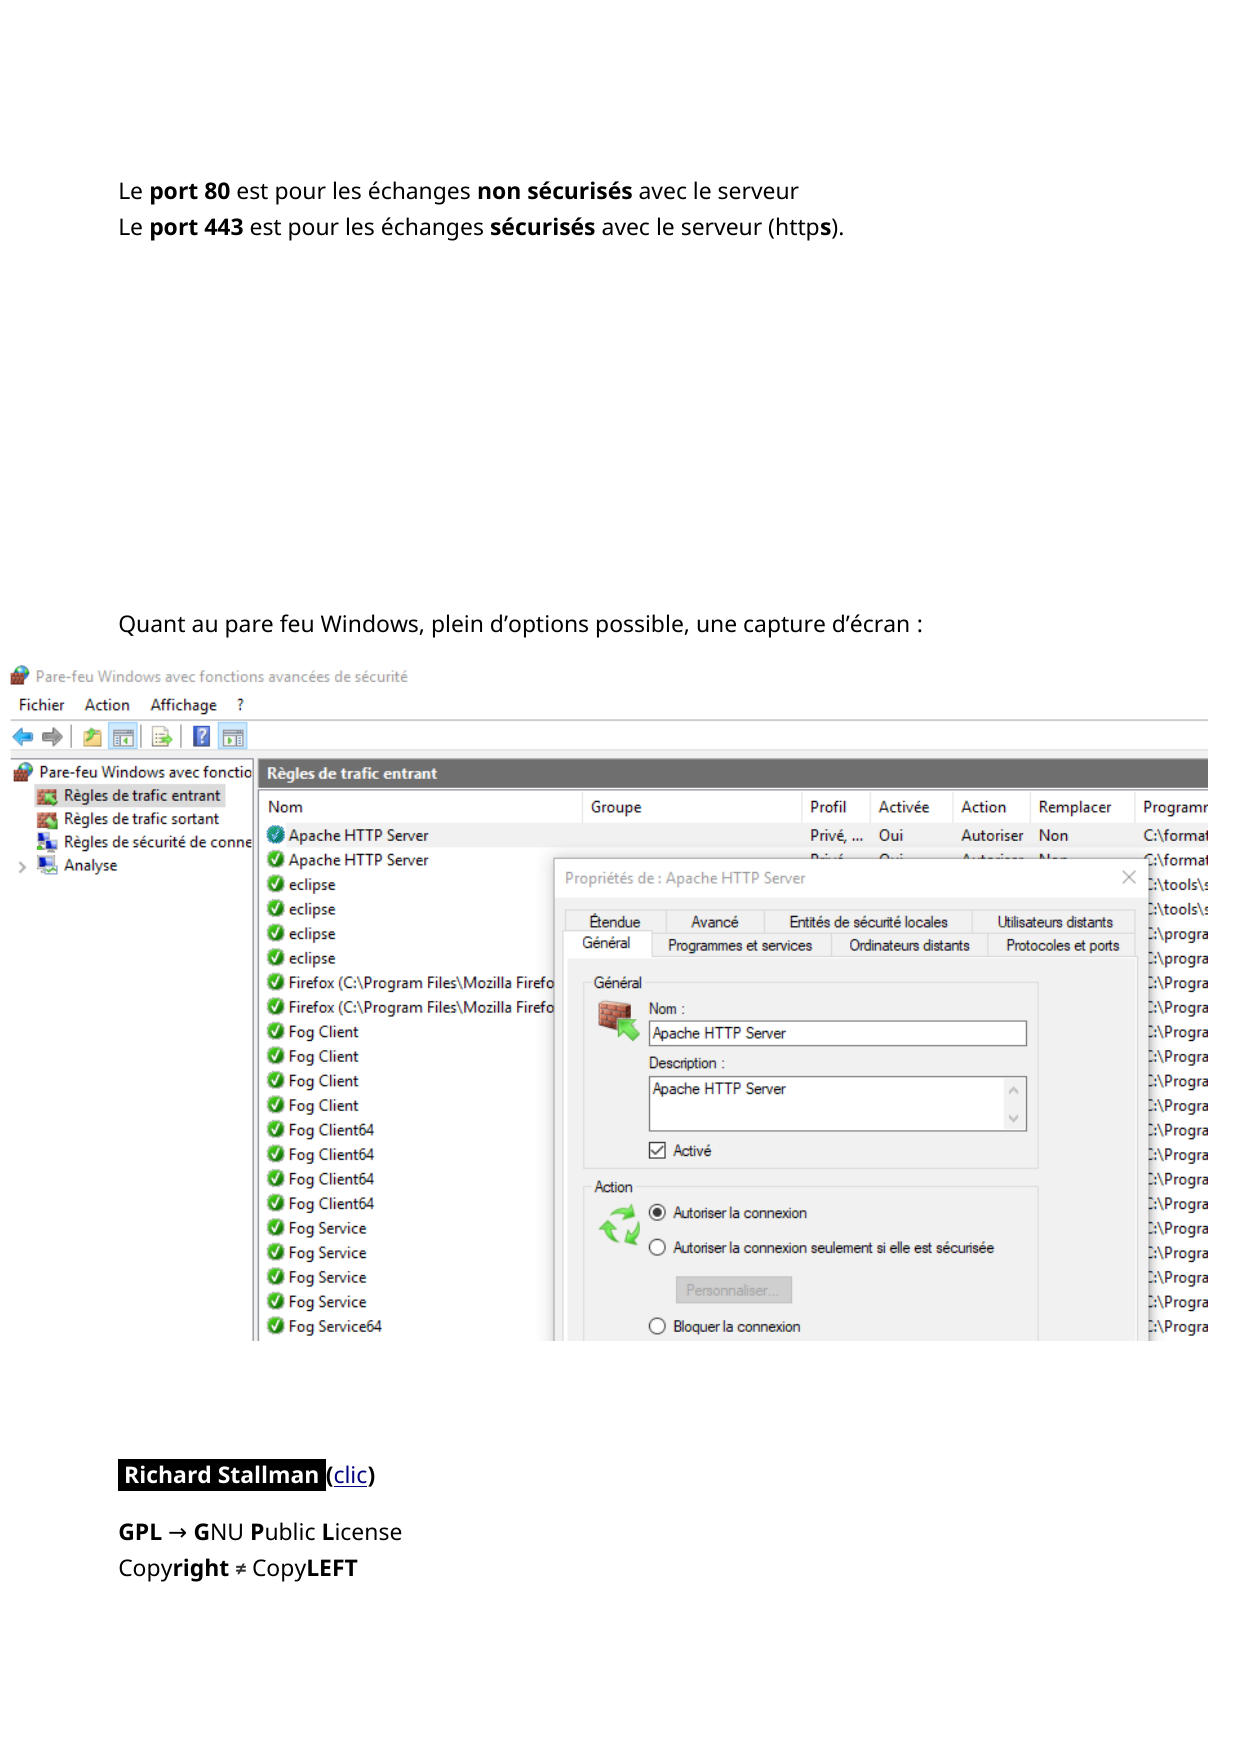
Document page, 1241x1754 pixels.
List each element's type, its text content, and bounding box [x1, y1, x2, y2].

text Quant au pare feu Windows, plein d’options possible, une capture d’écran : [118, 608, 1122, 639]
text GPL → GNU Public License Copyright ≠ CopyLEFT [118, 1516, 1122, 1583]
text Le port 80 est pour les échanges non sécurisés avec le serveur Le port 443 est pour les échanges sécurisés avec le serveur (https). [118, 175, 1122, 242]
text Richard Stallman (clic) [118, 1459, 1122, 1491]
picture [10, 665, 1208, 1341]
